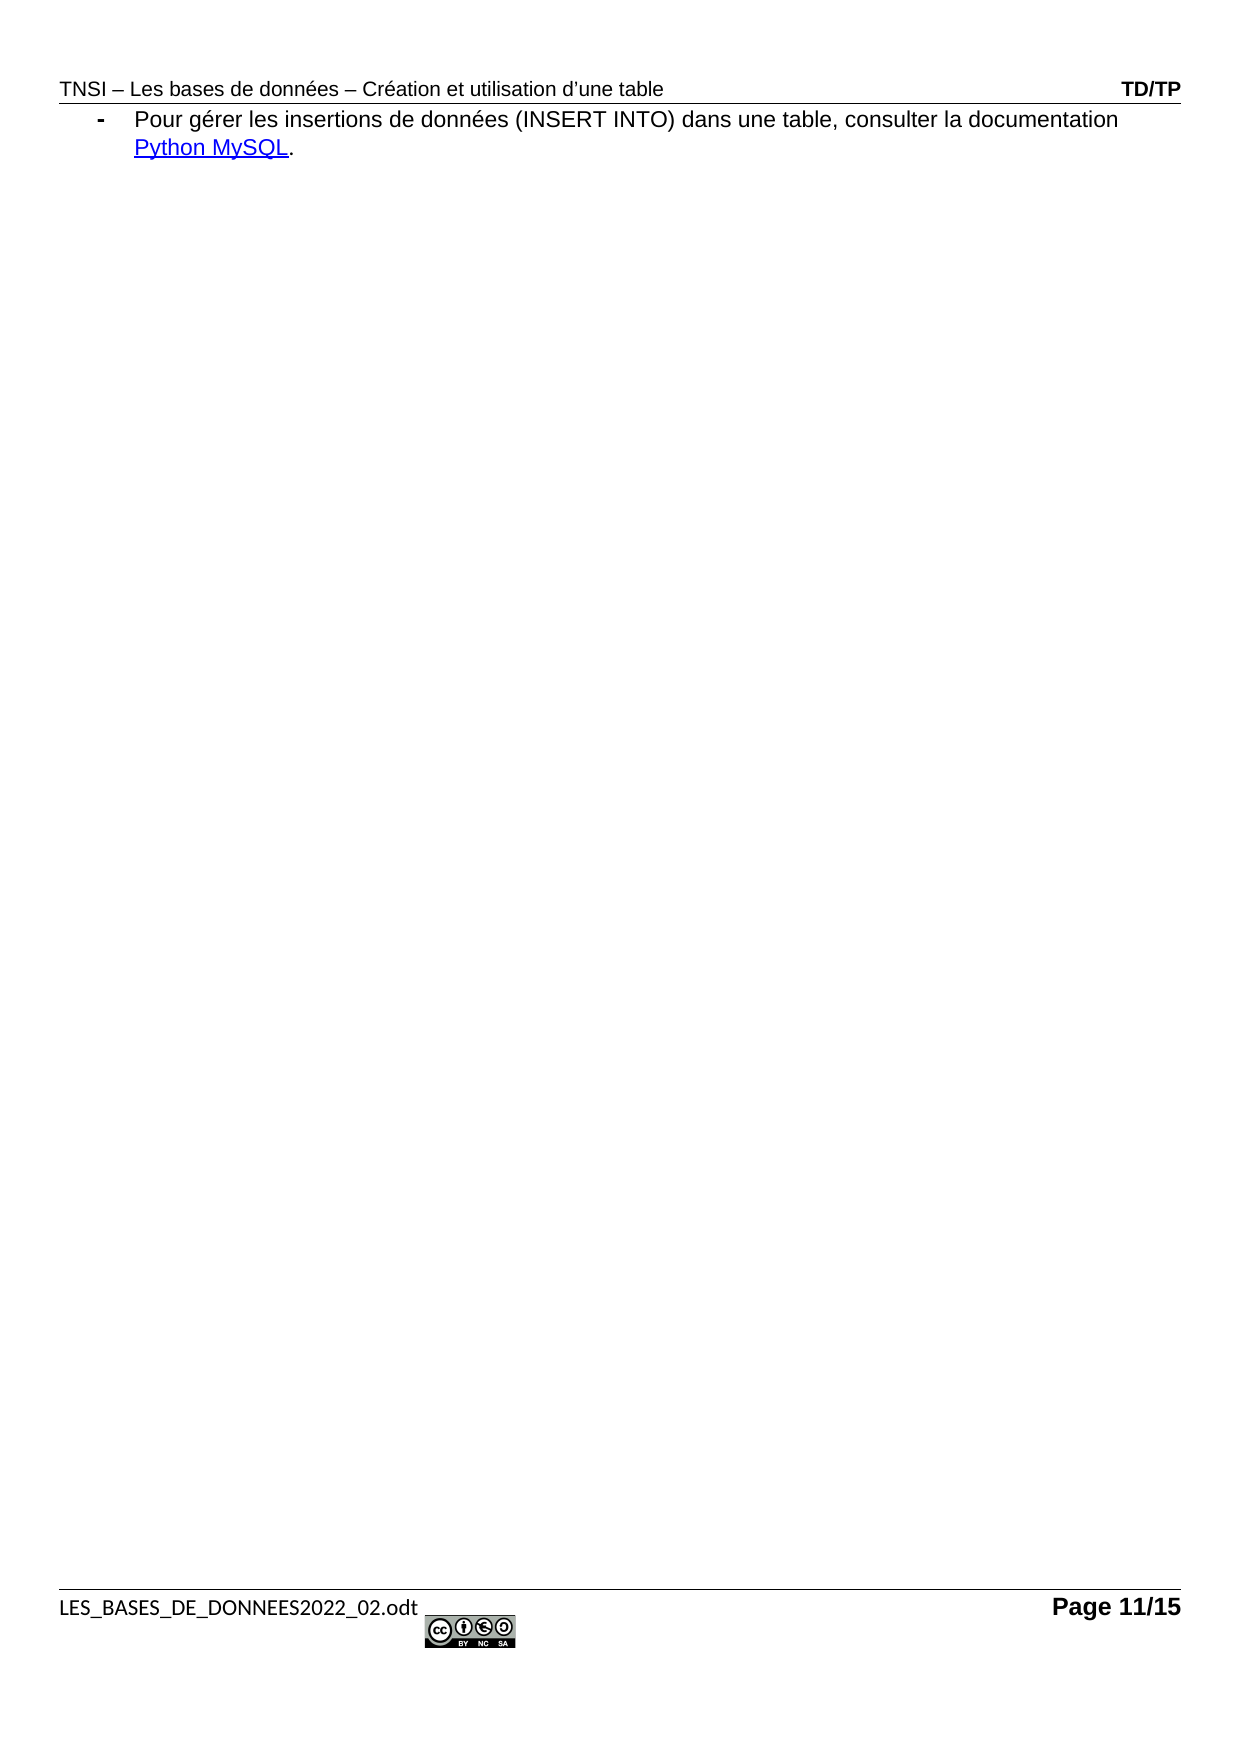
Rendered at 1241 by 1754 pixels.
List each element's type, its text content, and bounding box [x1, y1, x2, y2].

list Pour gérer les insertions de données (INSERT INTO) dans une table, consulter la documentation Python MySQL. [97, 104, 1181, 161]
